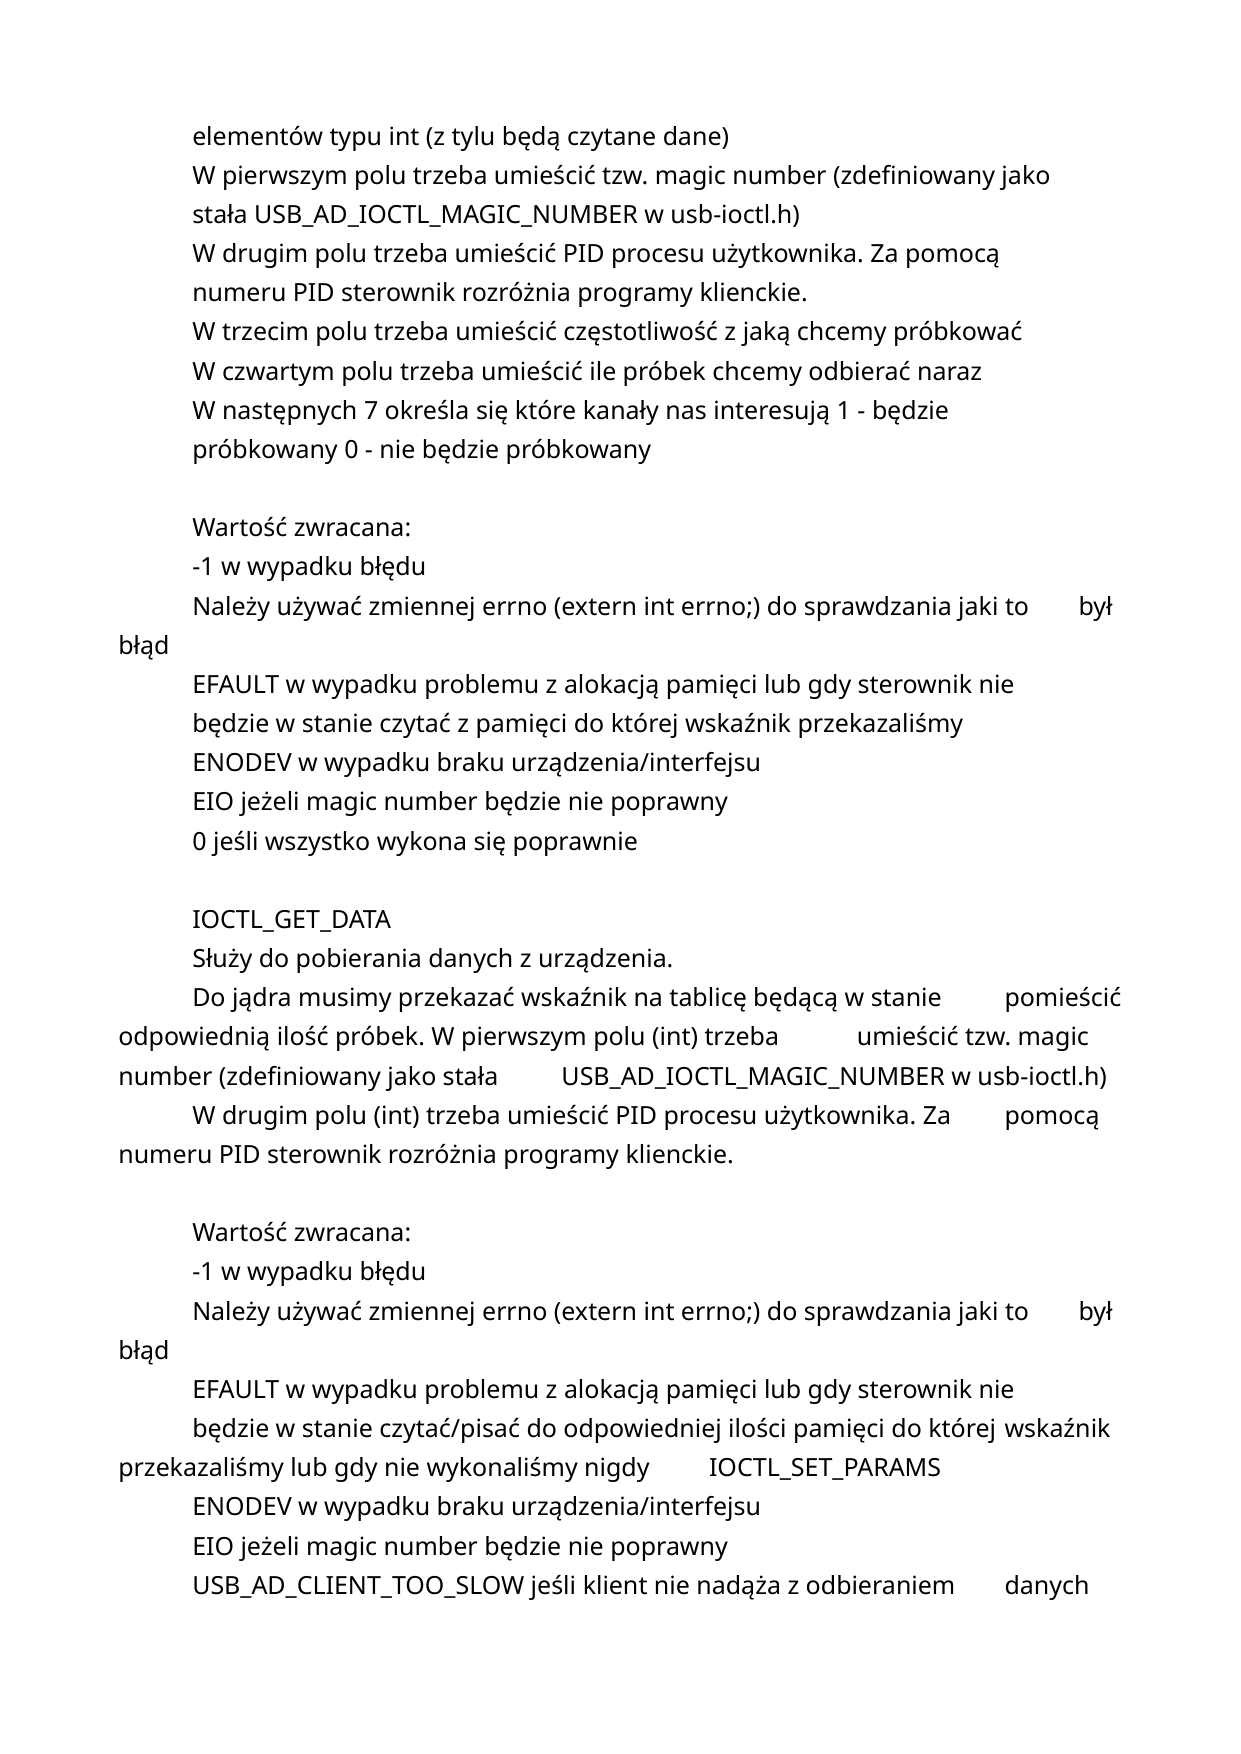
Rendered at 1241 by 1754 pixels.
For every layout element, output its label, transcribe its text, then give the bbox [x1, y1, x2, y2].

text W drugim polu (int) trzeba umieścić PID procesu użytkownika. Za pomocą numeru PID sterownik rozróżnia programy klienckie. [118, 1097, 1122, 1171]
text Wartość zwracana: [118, 1215, 1122, 1249]
text EFAULT w wypadku problemu z alokacją pamięci lub gdy sterownik nie będzie w stanie czytać z pamięci do której wskaźnik przekazaliśmy [118, 666, 1122, 740]
text Do jądra musimy przekazać wskaźnik na tablicę będącą w stanie pomieścić odpowiednią ilość próbek. W pierwszym polu (int) trzeba umieścić tzw. magic number (zdefiniowany jako stała USB_AD_IOCTL_MAGIC_NUMBER w usb-ioctl.h) [118, 980, 1122, 1092]
text ENODEV w wypadku braku urządzenia/interfejsu [118, 1489, 1122, 1523]
text Wartość zwracana: [118, 510, 1122, 544]
text Należy używać zmiennej errno (extern int errno;) do sprawdzania jaki to był błąd [118, 1293, 1122, 1366]
text W pierwszym polu trzeba umieścić tzw. magic number (zdefiniowany jako stała USB_AD_IOCTL_MAGIC_NUMBER w usb-ioctl.h) [118, 157, 1122, 231]
text -1 w wypadku błędu [118, 1254, 1122, 1288]
text ENODEV w wypadku braku urządzenia/interfejsu [118, 745, 1122, 779]
text Służy do pobierania danych z urządzenia. [118, 941, 1122, 975]
text elementów typu int (z tylu będą czytane dane) [118, 118, 1122, 152]
text W drugim polu trzeba umieścić PID procesu użytkownika. Za pomocą numeru PID sterownik rozróżnia programy klienckie. [118, 236, 1122, 309]
text Należy używać zmiennej errno (extern int errno;) do sprawdzania jaki to był błąd [118, 588, 1122, 661]
text W czwartym polu trzeba umieścić ile próbek chcemy odbierać naraz [118, 353, 1122, 387]
text USB_AD_CLIENT_TOO_SLOW jeśli klient nie nadąża z odbieraniem danych [118, 1567, 1122, 1601]
text EIO jeżeli magic number będzie nie poprawny [118, 1528, 1122, 1562]
text -1 w wypadku błędu [118, 549, 1122, 583]
text 0 jeśli wszystko wykona się poprawnie [118, 823, 1122, 857]
text EFAULT w wypadku problemu z alokacją pamięci lub gdy sterownik nie będzie w stanie czytać/pisać do odpowiedniej ilości pamięci do której wskaźnik przekazaliśmy lub gdy nie wykonaliśmy nigdy IOCTL_SET_PARAMS [118, 1371, 1122, 1484]
text W następnych 7 określa się które kanały nas interesują 1 - będzie próbkowany 0 - nie będzie próbkowany [118, 392, 1122, 466]
text EIO jeżeli magic number będzie nie poprawny [118, 784, 1122, 818]
text W trzecim polu trzeba umieścić częstotliwość z jaką chcemy próbkować [118, 314, 1122, 348]
text IOCTL_GET_DATA [118, 901, 1122, 936]
